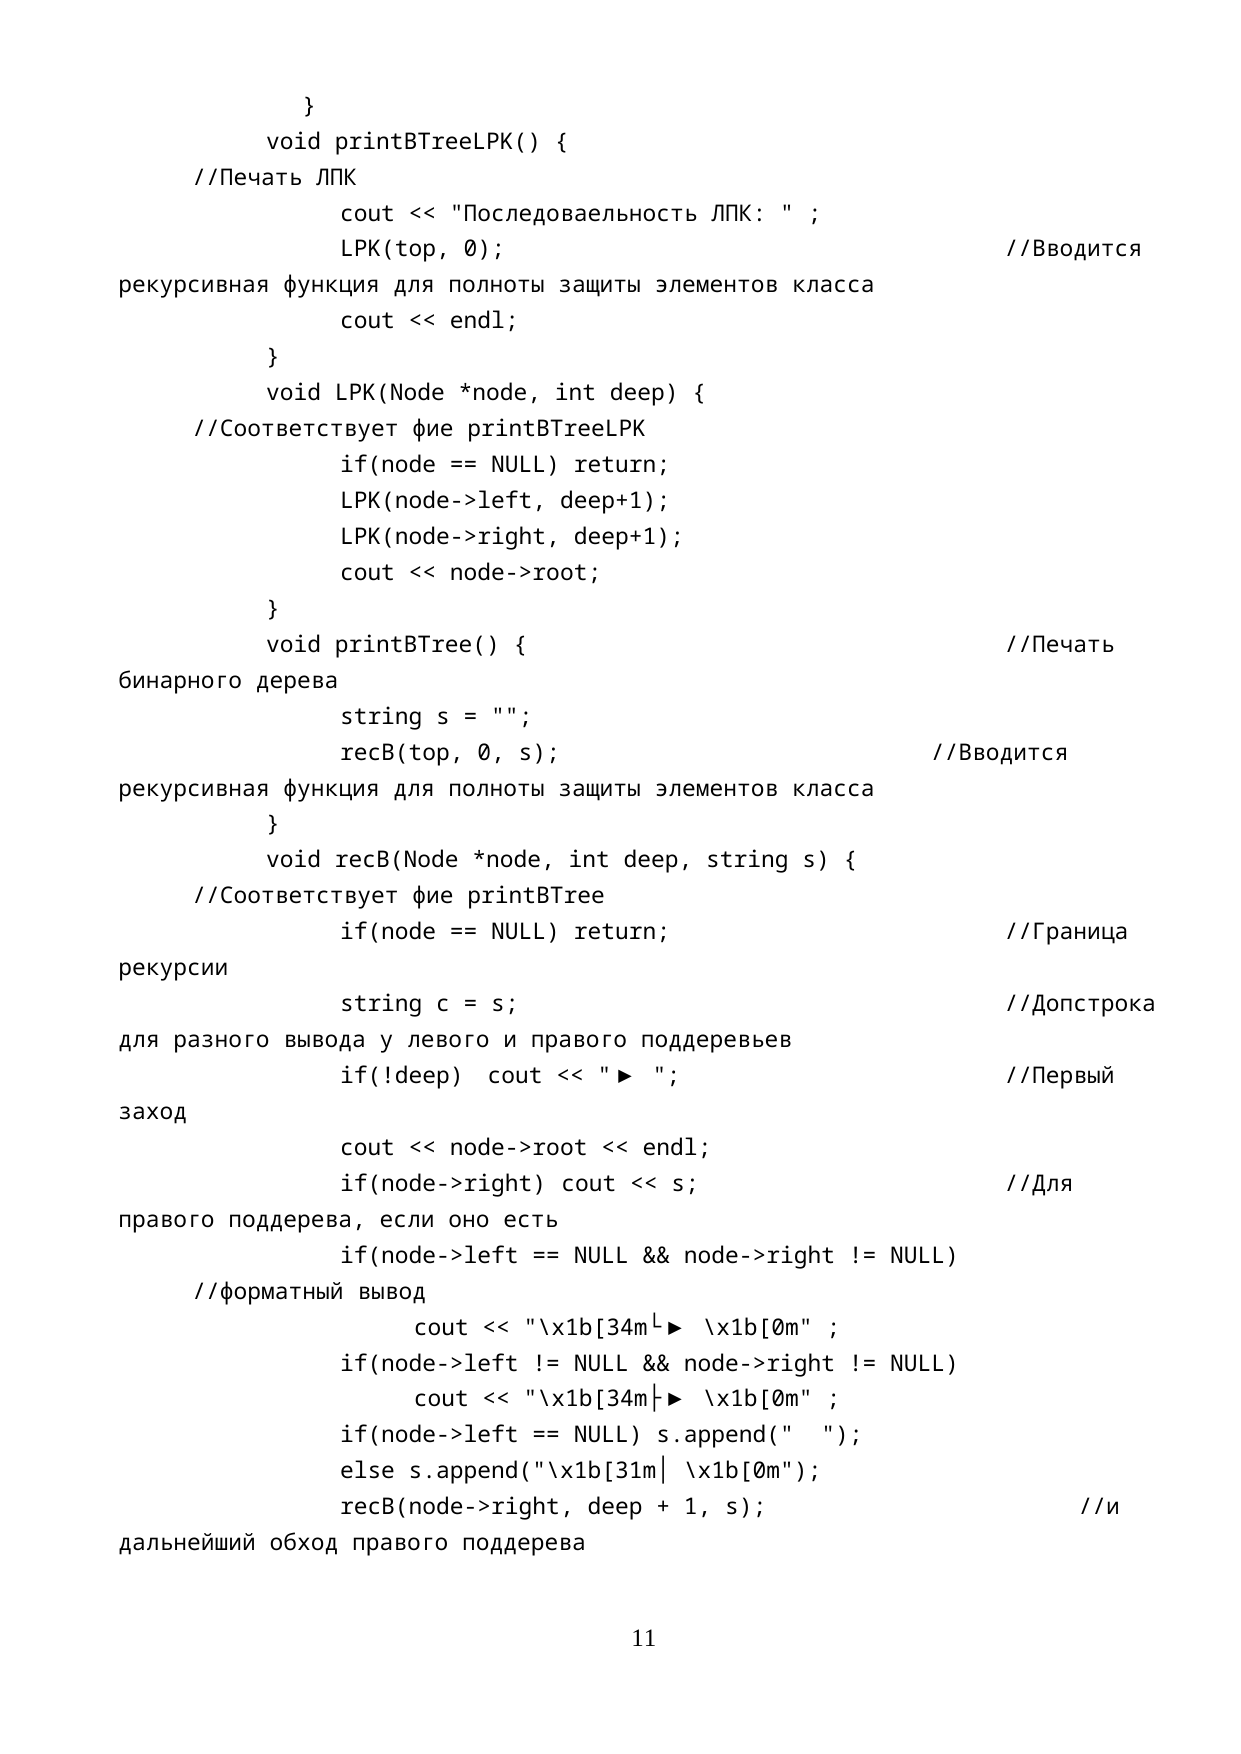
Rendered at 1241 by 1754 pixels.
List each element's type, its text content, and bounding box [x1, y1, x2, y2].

text if(node->right) cout << s; //Для правого поддерева, если оно есть [118, 1167, 1169, 1234]
text if(node->left == NULL) s.append(" "); [118, 1418, 1169, 1449]
text } [118, 592, 1169, 623]
text void LPK(Node *node, int deep) { //Соответствует фие printBTreeLPK [118, 376, 1169, 443]
text else s.append("\x1b[31m│ \x1b[0m"); [118, 1454, 1169, 1486]
text if(node == NULL) return; //Граница рекурсии [118, 915, 1169, 982]
text LPK(top, 0); //Вводится рекурсивная функция для полноты защиты элементов класса [118, 232, 1169, 299]
text if(node->left == NULL && node->right != NULL) //форматный вывод [118, 1239, 1169, 1306]
text cout << "\x1b[34m└▶ \x1b[0m" ; [118, 1311, 1169, 1342]
text cout << "Последоваельность ЛПК: " ; [118, 196, 1169, 228]
text cout << endl; [118, 304, 1169, 336]
text void recB(Node *node, int deep, string s) { //Соответствует фие printBTree [118, 843, 1169, 911]
text } [118, 807, 1169, 839]
text } [118, 89, 1169, 120]
text string s = ""; [118, 699, 1169, 731]
text void printBTree() { //Печать бинарного дерева [118, 628, 1169, 695]
text if(node->left != NULL && node->right != NULL) [118, 1346, 1169, 1378]
text void printBTreeLPK() { //Печать ЛПК [118, 124, 1169, 192]
text if(node == NULL) return; [118, 448, 1169, 479]
text LPK(node->right, deep+1); [118, 520, 1169, 551]
text if(!deep) cout << "▶ "; //Первый заход [118, 1059, 1169, 1126]
text cout << "\x1b[34m├▶ \x1b[0m" ; [118, 1382, 1169, 1414]
text cout << node->root << endl; [118, 1131, 1169, 1162]
text } [118, 340, 1169, 371]
text LPK(node->left, deep+1); [118, 484, 1169, 515]
text string c = s; //Допстрока для разного вывода у левого и правого поддеревьев [118, 987, 1169, 1054]
text recB(top, 0, s); //Вводится рекурсивная функция для полноты защиты элементов класса [118, 736, 1169, 803]
text recB(node->right, deep + 1, s); //и дальнейший обход правого поддерева [118, 1490, 1169, 1557]
text cout << node->root; [118, 556, 1169, 587]
